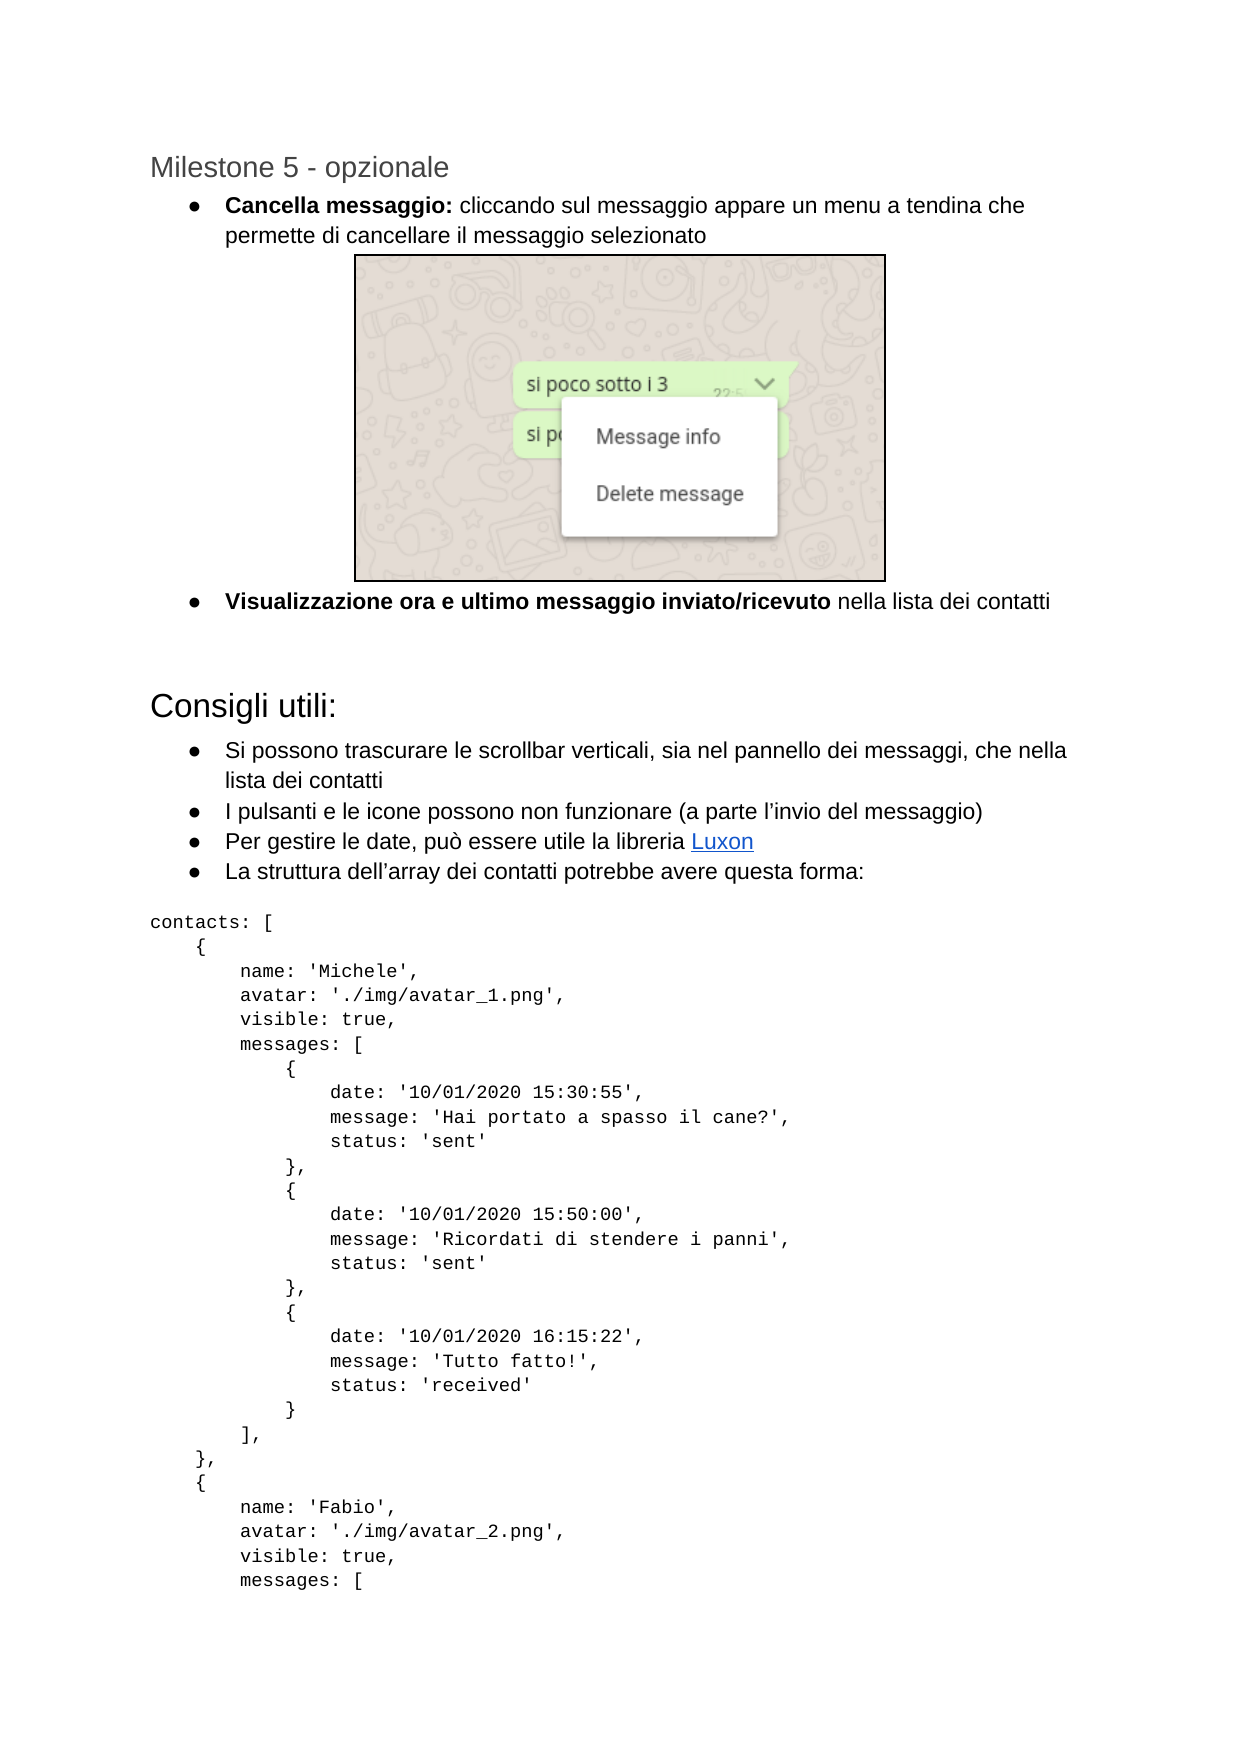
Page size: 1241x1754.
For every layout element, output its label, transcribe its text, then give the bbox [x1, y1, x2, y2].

text status: 'sent' [150, 1254, 1090, 1275]
text name: 'Fabio', [150, 1498, 1090, 1519]
text { [150, 1181, 1090, 1202]
subtitle Consigli utili: [150, 686, 1090, 725]
text date: '10/01/2020 15:30:55', [150, 1083, 1090, 1104]
text { [150, 1059, 1090, 1080]
text visible: true, [150, 1010, 1090, 1031]
text date: '10/01/2020 16:15:22', [150, 1327, 1090, 1348]
text status: 'sent' [150, 1132, 1090, 1153]
text messages: [ [150, 1571, 1090, 1592]
text }, [150, 1449, 1090, 1470]
text message: 'Hai portato a spasso il cane?', [150, 1108, 1090, 1129]
text date: '10/01/2020 15:50:00', [150, 1205, 1090, 1226]
text avatar: './img/avatar_2.png', [150, 1522, 1090, 1543]
text { [150, 1303, 1090, 1324]
text messages: [ [150, 1034, 1090, 1056]
subtitle Milestone 5 - opzionale [150, 150, 1090, 183]
list I pulsanti e le icone possono non funzionare (a parte l’invio del messaggio) [187, 798, 1090, 824]
text avatar: './img/avatar_1.png', [150, 986, 1090, 1007]
list Per gestire le date, può essere utile la libreria Luxon [187, 828, 1090, 854]
text }, [150, 1156, 1090, 1178]
text { [150, 1473, 1090, 1494]
text visible: true, [150, 1546, 1090, 1568]
text { [150, 937, 1090, 958]
text contacts: [ [150, 913, 1090, 934]
list La struttura dell’array dei contatti potrebbe avere questa forma: [187, 858, 1090, 884]
list Cancella messaggio: cliccando sul messaggio appare un menu a tendina che permette di cancellare il messaggio selezionato [187, 192, 1090, 248]
text }, [150, 1278, 1090, 1299]
picture [356, 256, 884, 580]
text message: 'Tutto fatto!', [150, 1351, 1090, 1373]
list Si possono trascurare le scrollbar verticali, sia nel pannello dei messaggi, che nella lista dei contatti [187, 737, 1090, 794]
list Visualizzazione ora e ultimo messaggio inviato/ricevuto nella lista dei contatti [187, 588, 1090, 615]
text ], [150, 1424, 1090, 1446]
text name: 'Michele', [150, 961, 1090, 983]
text } [150, 1400, 1090, 1421]
text status: 'received' [150, 1376, 1090, 1397]
text message: 'Ricordati di stendere i panni', [150, 1229, 1090, 1251]
